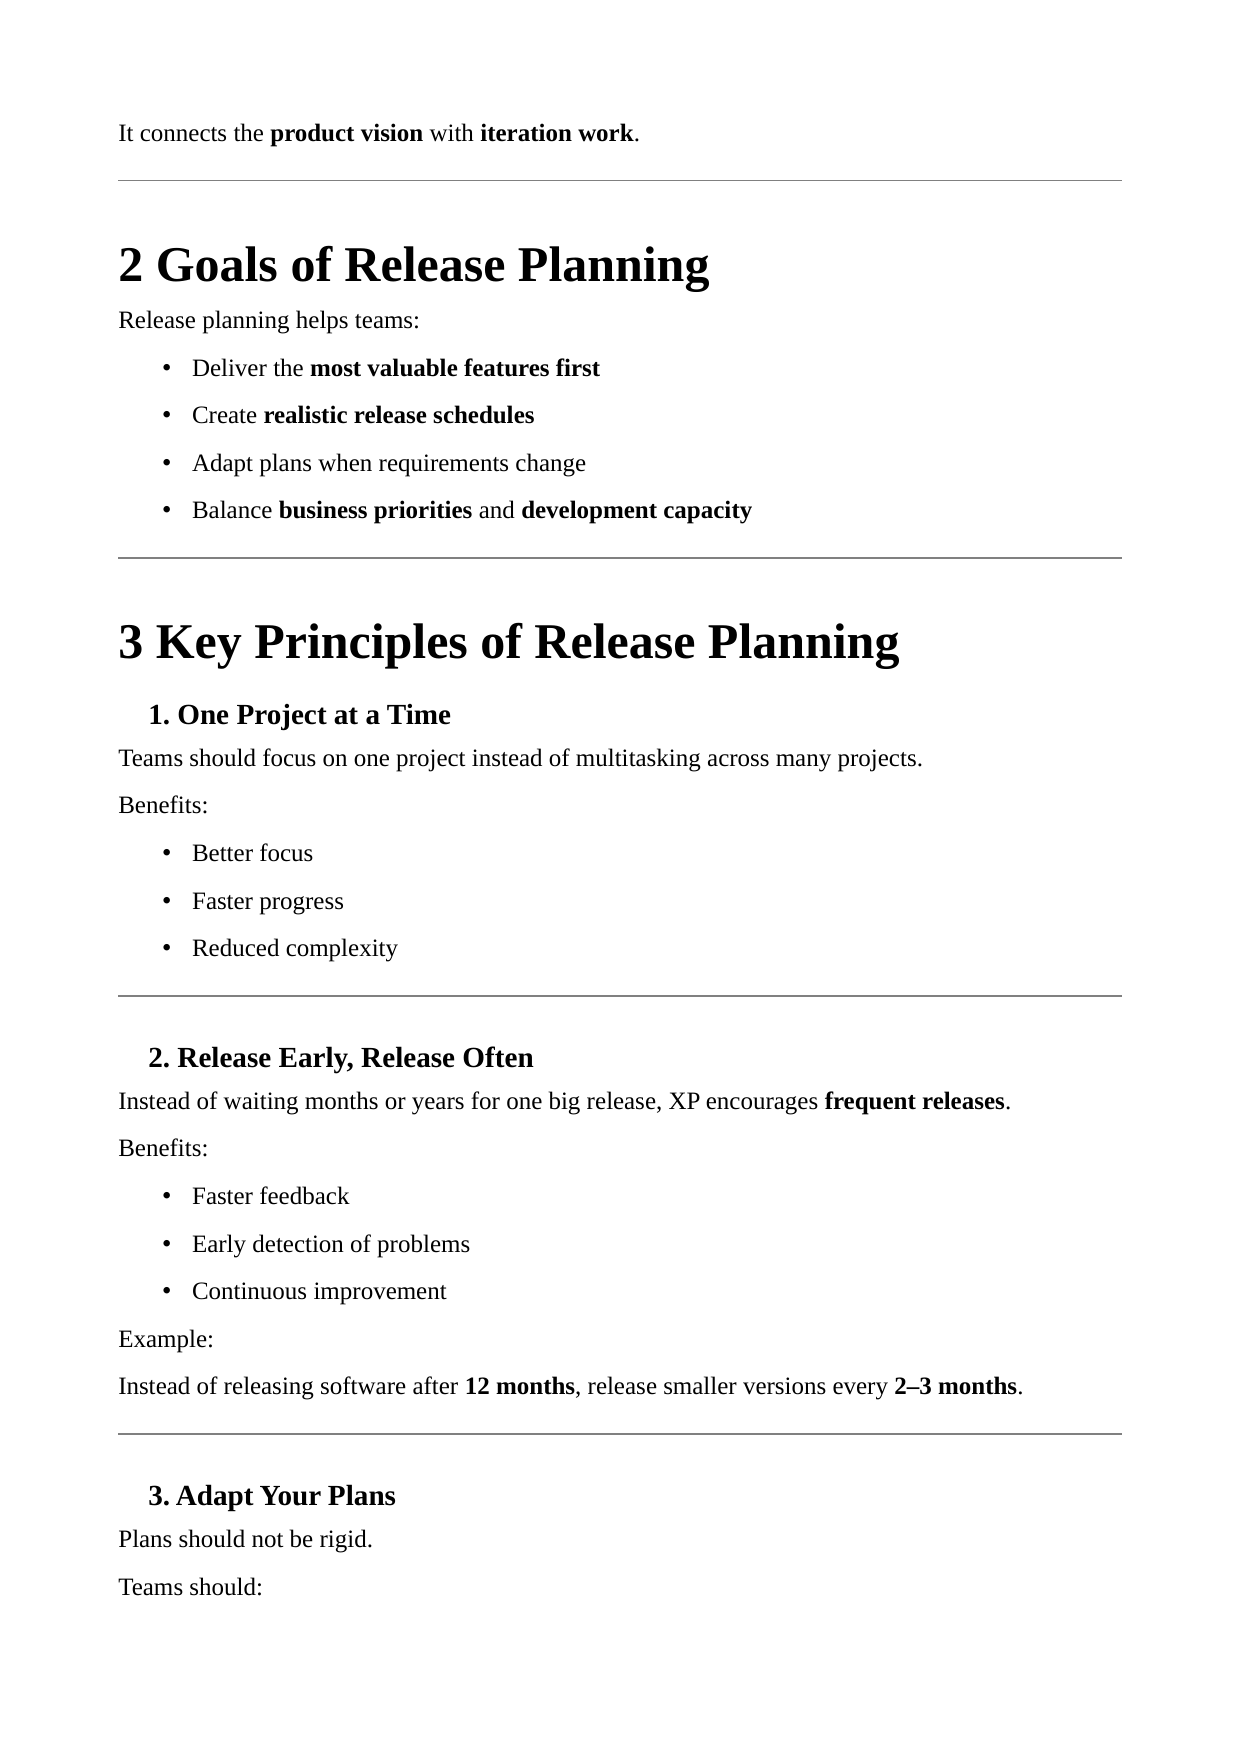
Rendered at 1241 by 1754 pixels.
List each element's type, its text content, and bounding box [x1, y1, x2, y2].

list Faster feedback [162, 1181, 1122, 1210]
list Adapt plans when requirements change [162, 448, 1122, 477]
list Balance business priorities and development capacity [162, 495, 1122, 524]
list Continuous improvement [162, 1276, 1122, 1305]
text Instead of releasing software after 12 months, release smaller versions every 2–3 months. [118, 1371, 1122, 1400]
subtitle 🔹 2. Release Early, Release Often [118, 1040, 1122, 1073]
subtitle 🔹 3. Adapt Your Plans [118, 1478, 1122, 1511]
list Reduced complexity [162, 933, 1122, 962]
list Early detection of problems [162, 1229, 1122, 1257]
text Example: [118, 1324, 1122, 1353]
subtitle 2️ Goals of Release Planning [118, 235, 1122, 292]
list Faster progress [162, 886, 1122, 914]
subtitle 3️ Key Principles of Release Planning [118, 612, 1122, 670]
list Better focus [162, 838, 1122, 867]
text Teams should focus on one project instead of multitasking across many projects. [118, 743, 1122, 772]
text Instead of waiting months or years for one big release, XP encourages frequent releases. [118, 1086, 1122, 1114]
text Benefits: [118, 1133, 1122, 1162]
text Benefits: [118, 791, 1122, 819]
text Plans should not be rigid. [118, 1524, 1122, 1553]
text It connects the product vision with iteration work. [118, 118, 1122, 147]
list Deliver the most valuable features first [162, 353, 1122, 381]
text Release planning helps teams: [118, 305, 1122, 334]
list Create realistic release schedules [162, 400, 1122, 429]
text Teams should: [118, 1572, 1122, 1600]
subtitle 🔹 1. One Project at a Time [118, 697, 1122, 730]
